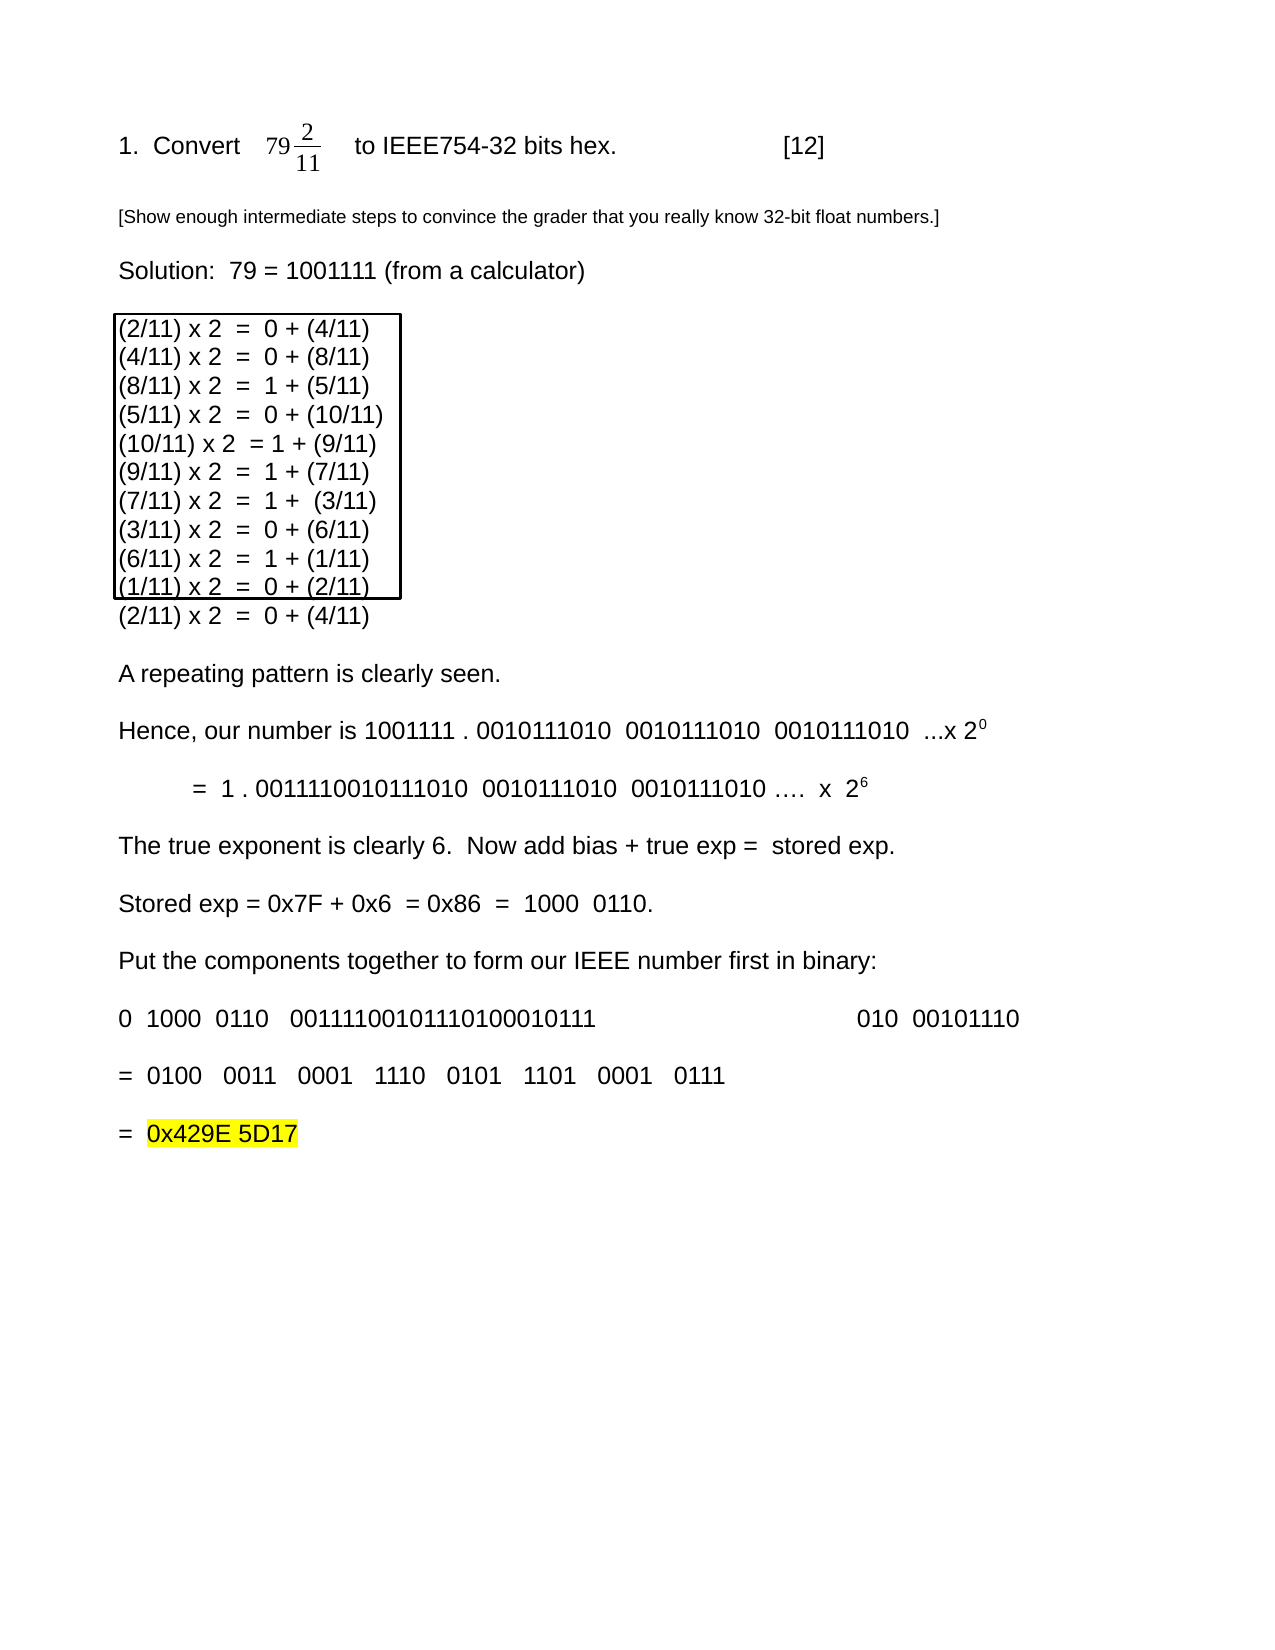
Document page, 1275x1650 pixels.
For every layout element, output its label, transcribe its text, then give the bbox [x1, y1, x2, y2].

text 0 1000 0110 00111100101110100010111 010 00101110 [118, 1004, 1157, 1032]
text = 1 . 0011110010111010 0010111010 0010111010 …. x 26 [118, 774, 1157, 802]
text (2/11) x 2 = 0 + (4/11) [118, 601, 1157, 630]
text (6/11) x 2 = 1 + (1/11) [118, 544, 399, 572]
text (3/11) x 2 = 0 + (6/11) [118, 515, 399, 544]
text [402, 486, 1157, 515]
text [402, 544, 1157, 572]
text Stored exp = 0x7F + 0x6 = 0x86 = 1000 0110. [118, 889, 1157, 917]
text (1/11) x 2 = 0 + (2/11) [118, 572, 1157, 601]
text Solution: 79 = 1001111 (from a calculator) [118, 256, 1157, 285]
text (9/11) x 2 = 1 + (7/11) [118, 457, 399, 486]
text [402, 342, 1157, 371]
text 1. Convert to IEEE754-32 bits hex. [12] [118, 118, 1157, 177]
text = 0100 0011 0001 1110 0101 1101 0001 0111 [118, 1061, 1157, 1090]
text = 0x429E 5D17 [118, 1119, 1157, 1147]
text Hence, our number is 1001111 . 0010111010 0010111010 0010111010 ...x 20 [118, 716, 1157, 745]
text [402, 457, 1157, 486]
text The true exponent is clearly 6. Now add bias + true exp = stored exp. [118, 831, 1157, 860]
text (4/11) x 2 = 0 + (8/11) [118, 342, 399, 371]
text [402, 515, 1157, 544]
text Put the components together to form our IEEE number first in binary: [118, 946, 1157, 975]
text [402, 314, 1157, 342]
text A repeating pattern is clearly seen. [118, 659, 1157, 687]
text (5/11) x 2 = 0 + (10/11) [118, 400, 399, 429]
text [Show enough intermediate steps to convince the grader that you really know 32-bit float numbers.] [118, 206, 1157, 227]
text (2/11) x 2 = 0 + (4/11) [118, 315, 399, 342]
text [402, 371, 1157, 400]
text [402, 429, 1157, 457]
text [402, 400, 1157, 429]
text (10/11) x 2 = 1 + (9/11) [118, 429, 399, 457]
text (8/11) x 2 = 1 + (5/11) [118, 371, 399, 400]
text (7/11) x 2 = 1 + (3/11) [118, 486, 399, 515]
